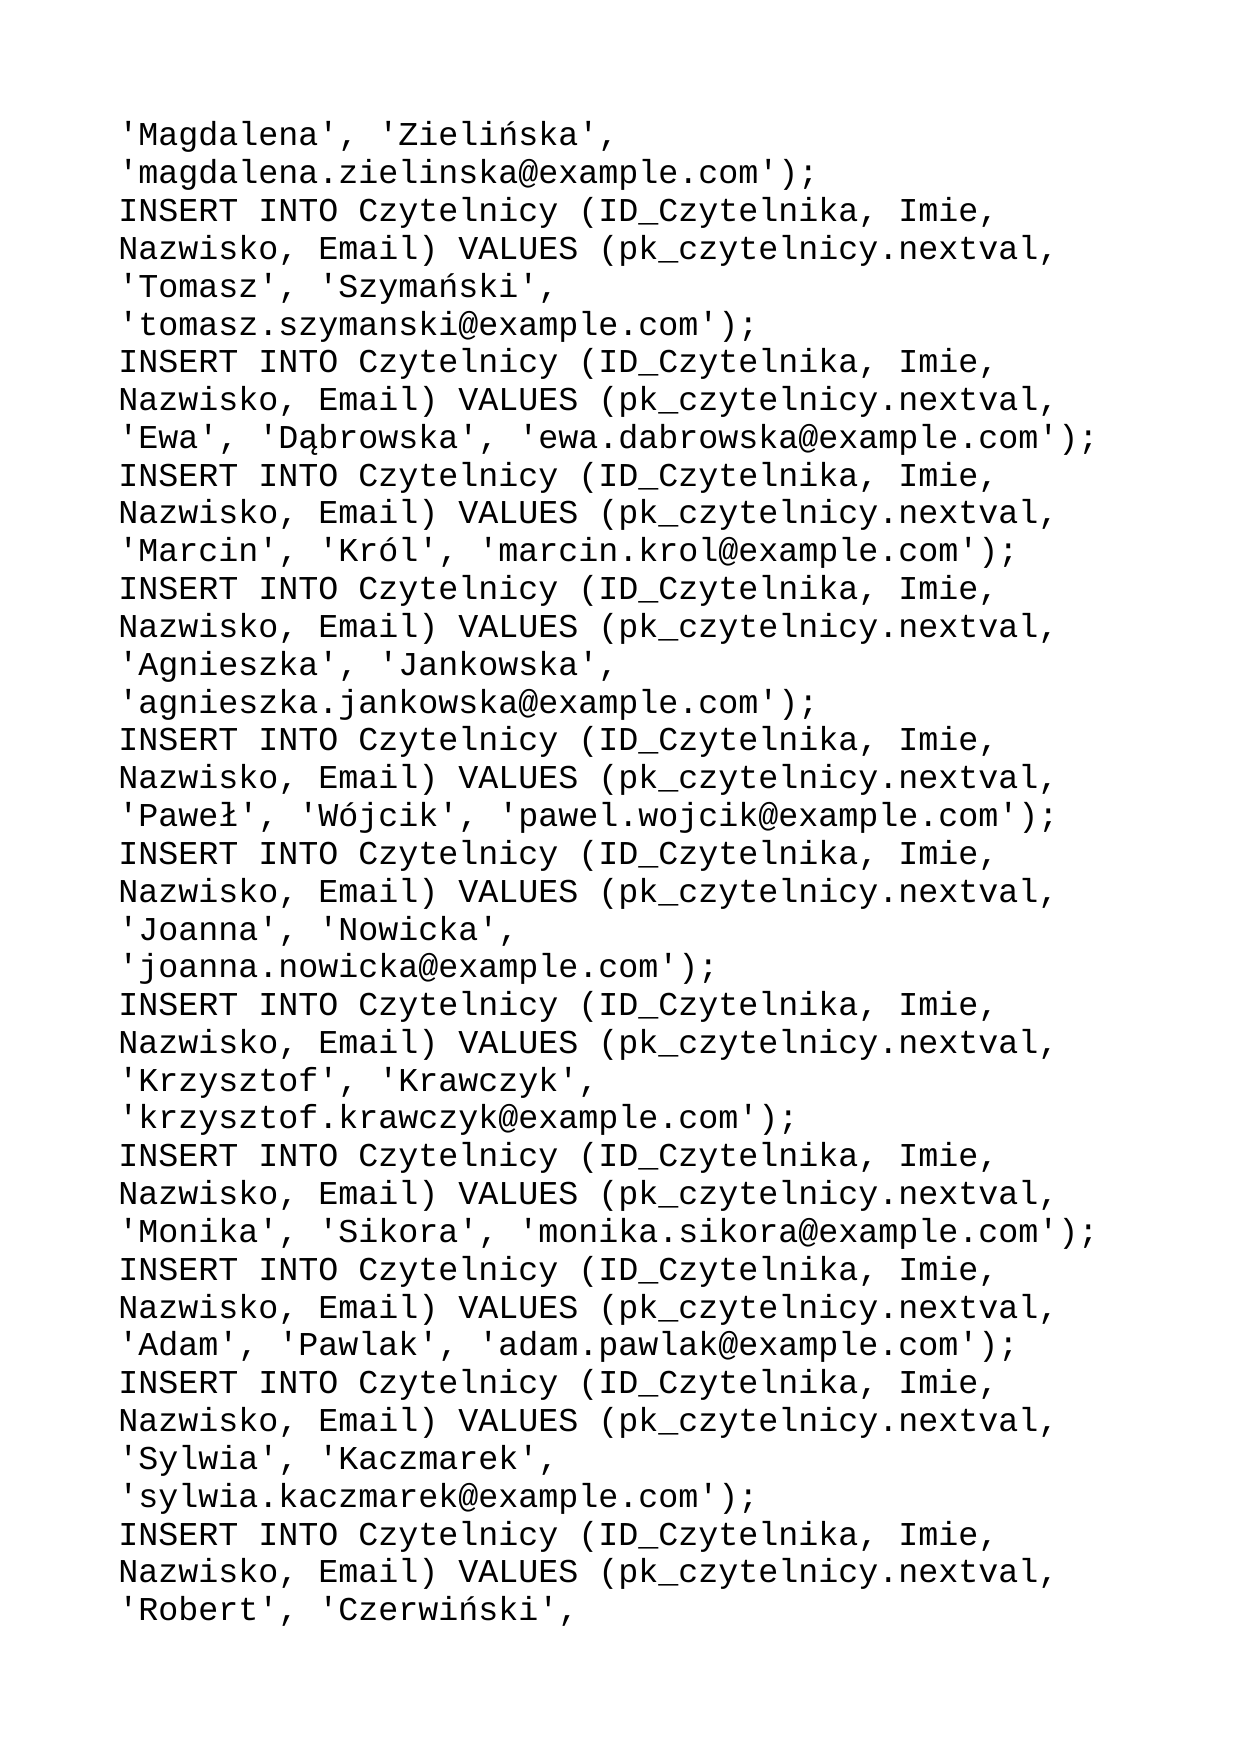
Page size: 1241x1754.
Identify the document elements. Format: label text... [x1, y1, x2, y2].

text INSERT INTO Czytelnicy (ID_Czytelnika, Imie, Nazwisko, Email) VALUES (pk_czytelnicy.nextval, 'Tomasz', 'Szymański', 'tomasz.szymanski@example.com'); [118, 194, 1122, 345]
text INSERT INTO Czytelnicy (ID_Czytelnika, Imie, Nazwisko, Email) VALUES (pk_czytelnicy.nextval, 'Paweł', 'Wójcik', 'pawel.wojcik@example.com'); [118, 723, 1122, 837]
text INSERT INTO Czytelnicy (ID_Czytelnika, Imie, Nazwisko, Email) VALUES (pk_czytelnicy.nextval, 'Krzysztof', 'Krawczyk', 'krzysztof.krawczyk@example.com'); [118, 988, 1122, 1139]
text 'Magdalena', 'Zielińska', 'magdalena.zielinska@example.com'); [118, 118, 1122, 194]
text INSERT INTO Czytelnicy (ID_Czytelnika, Imie, Nazwisko, Email) VALUES (pk_czytelnicy.nextval, 'Agnieszka', 'Jankowska', 'agnieszka.jankowska@example.com'); [118, 572, 1122, 723]
text INSERT INTO Czytelnicy (ID_Czytelnika, Imie, Nazwisko, Email) VALUES (pk_czytelnicy.nextval, 'Monika', 'Sikora', 'monika.sikora@example.com'); [118, 1139, 1122, 1252]
text INSERT INTO Czytelnicy (ID_Czytelnika, Imie, Nazwisko, Email) VALUES (pk_czytelnicy.nextval, 'Sylwia', 'Kaczmarek', 'sylwia.kaczmarek@example.com'); [118, 1366, 1122, 1517]
text INSERT INTO Czytelnicy (ID_Czytelnika, Imie, Nazwisko, Email) VALUES (pk_czytelnicy.nextval, 'Joanna', 'Nowicka', 'joanna.nowicka@example.com'); [118, 837, 1122, 988]
text INSERT INTO Czytelnicy (ID_Czytelnika, Imie, Nazwisko, Email) VALUES (pk_czytelnicy.nextval, 'Ewa', 'Dąbrowska', 'ewa.dabrowska@example.com'); [118, 345, 1122, 458]
text INSERT INTO Czytelnicy (ID_Czytelnika, Imie, Nazwisko, Email) VALUES (pk_czytelnicy.nextval, 'Adam', 'Pawlak', 'adam.pawlak@example.com'); [118, 1252, 1122, 1366]
text INSERT INTO Czytelnicy (ID_Czytelnika, Imie, Nazwisko, Email) VALUES (pk_czytelnicy.nextval, 'Marcin', 'Król', 'marcin.krol@example.com'); [118, 458, 1122, 572]
text INSERT INTO Czytelnicy (ID_Czytelnika, Imie, Nazwisko, Email) VALUES (pk_czytelnicy.nextval, 'Robert', 'Czerwiński', [118, 1517, 1122, 1631]
